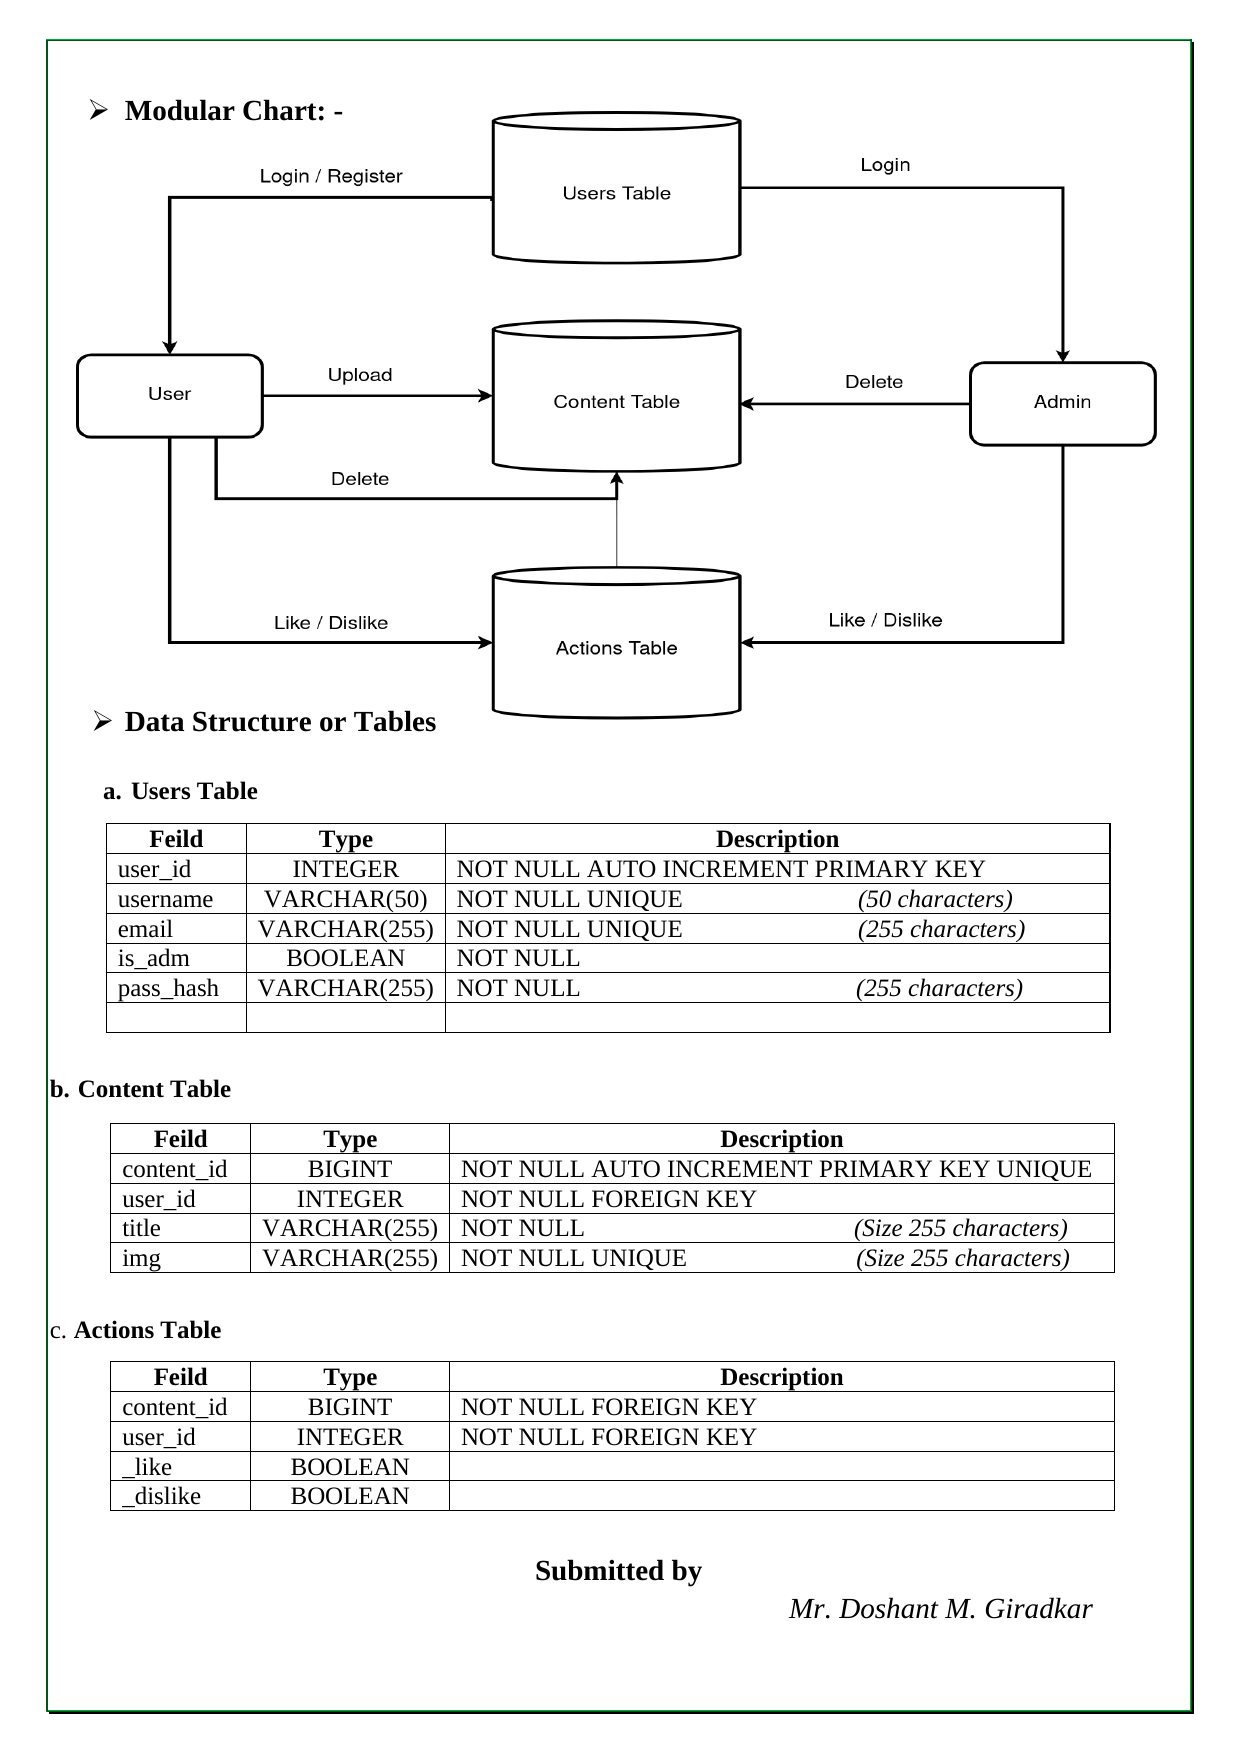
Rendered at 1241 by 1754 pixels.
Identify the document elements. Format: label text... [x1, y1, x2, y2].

list Data Structure or Tables [91, 704, 1188, 738]
table_cell user_id [111, 1422, 250, 1451]
list Content Table [49, 1074, 1188, 1103]
table_cell _dislike [111, 1481, 250, 1510]
table_cell INTEGER [247, 854, 445, 883]
table_cell [450, 1452, 1114, 1480]
table_cell [446, 1003, 1109, 1032]
list Actions Table [49, 1315, 1188, 1343]
table_cell INTEGER [251, 1422, 449, 1451]
table_cell user_id [111, 1184, 250, 1212]
table_cell img [111, 1243, 250, 1272]
list Modular Chart: - [1178, 93, 1188, 127]
table_cell BOOLEAN [251, 1452, 449, 1480]
table_cell [450, 1481, 1114, 1510]
table_cell BOOLEAN [251, 1481, 449, 1510]
picture [51, 89, 1178, 731]
table_cell VARCHAR(255) [251, 1243, 449, 1272]
table_header Feild [111, 1124, 250, 1153]
table_cell NOT NULL UNIQUE (50 characters) [446, 884, 1109, 913]
table_cell pass_hash [107, 973, 246, 1002]
table_cell NOT NULL AUTO INCREMENT PRIMARY KEY [446, 854, 1109, 883]
table_cell VARCHAR(255) [247, 914, 445, 942]
table_cell NOT NULL [446, 944, 1109, 972]
table_cell title [111, 1214, 250, 1242]
list Users Table [103, 776, 1188, 804]
table_cell [107, 1003, 246, 1032]
table_cell VARCHAR(255) [247, 973, 445, 1002]
table_cell NOT NULL UNIQUE (255 characters) [446, 914, 1109, 942]
table_cell NOT NULL FOREIGN KEY [450, 1392, 1114, 1421]
table_cell content_id [111, 1392, 250, 1421]
table_cell email [107, 914, 246, 942]
text Mr. Doshant M. Giradkar [724, 1591, 1159, 1625]
table_cell user_id [107, 854, 246, 883]
table_cell BIGINT [251, 1392, 449, 1421]
table_header Feild [111, 1362, 250, 1391]
table_header Description [450, 1362, 1114, 1391]
table_header Description [446, 824, 1109, 853]
table_cell NOT NULL FOREIGN KEY [450, 1184, 1114, 1212]
table_cell VARCHAR(255) [251, 1214, 449, 1242]
table_cell _like [111, 1452, 250, 1480]
table_cell NOT NULL FOREIGN KEY [450, 1422, 1114, 1451]
table_header Type [247, 824, 445, 853]
table_cell [247, 1003, 445, 1032]
table_cell username [107, 884, 246, 913]
table_cell is_adm [107, 944, 246, 972]
table_header Description [450, 1124, 1114, 1153]
table_header Type [251, 1124, 449, 1153]
table_cell BOOLEAN [247, 944, 445, 972]
table_cell VARCHAR(50) [247, 884, 445, 913]
table_header Type [251, 1362, 449, 1391]
table_cell NOT NULL (255 characters) [446, 973, 1109, 1002]
table_cell NOT NULL (Size 255 characters) [450, 1214, 1114, 1242]
table_cell INTEGER [251, 1184, 449, 1212]
text Submitted by [49, 1553, 1188, 1586]
table_cell NOT NULL UNIQUE (Size 255 characters) [450, 1243, 1114, 1272]
table_cell content_id [111, 1154, 250, 1183]
table_cell NOT NULL AUTO INCREMENT PRIMARY KEY UNIQUE [450, 1154, 1114, 1183]
table_cell BIGINT [251, 1154, 449, 1183]
table_header Feild [107, 824, 246, 853]
